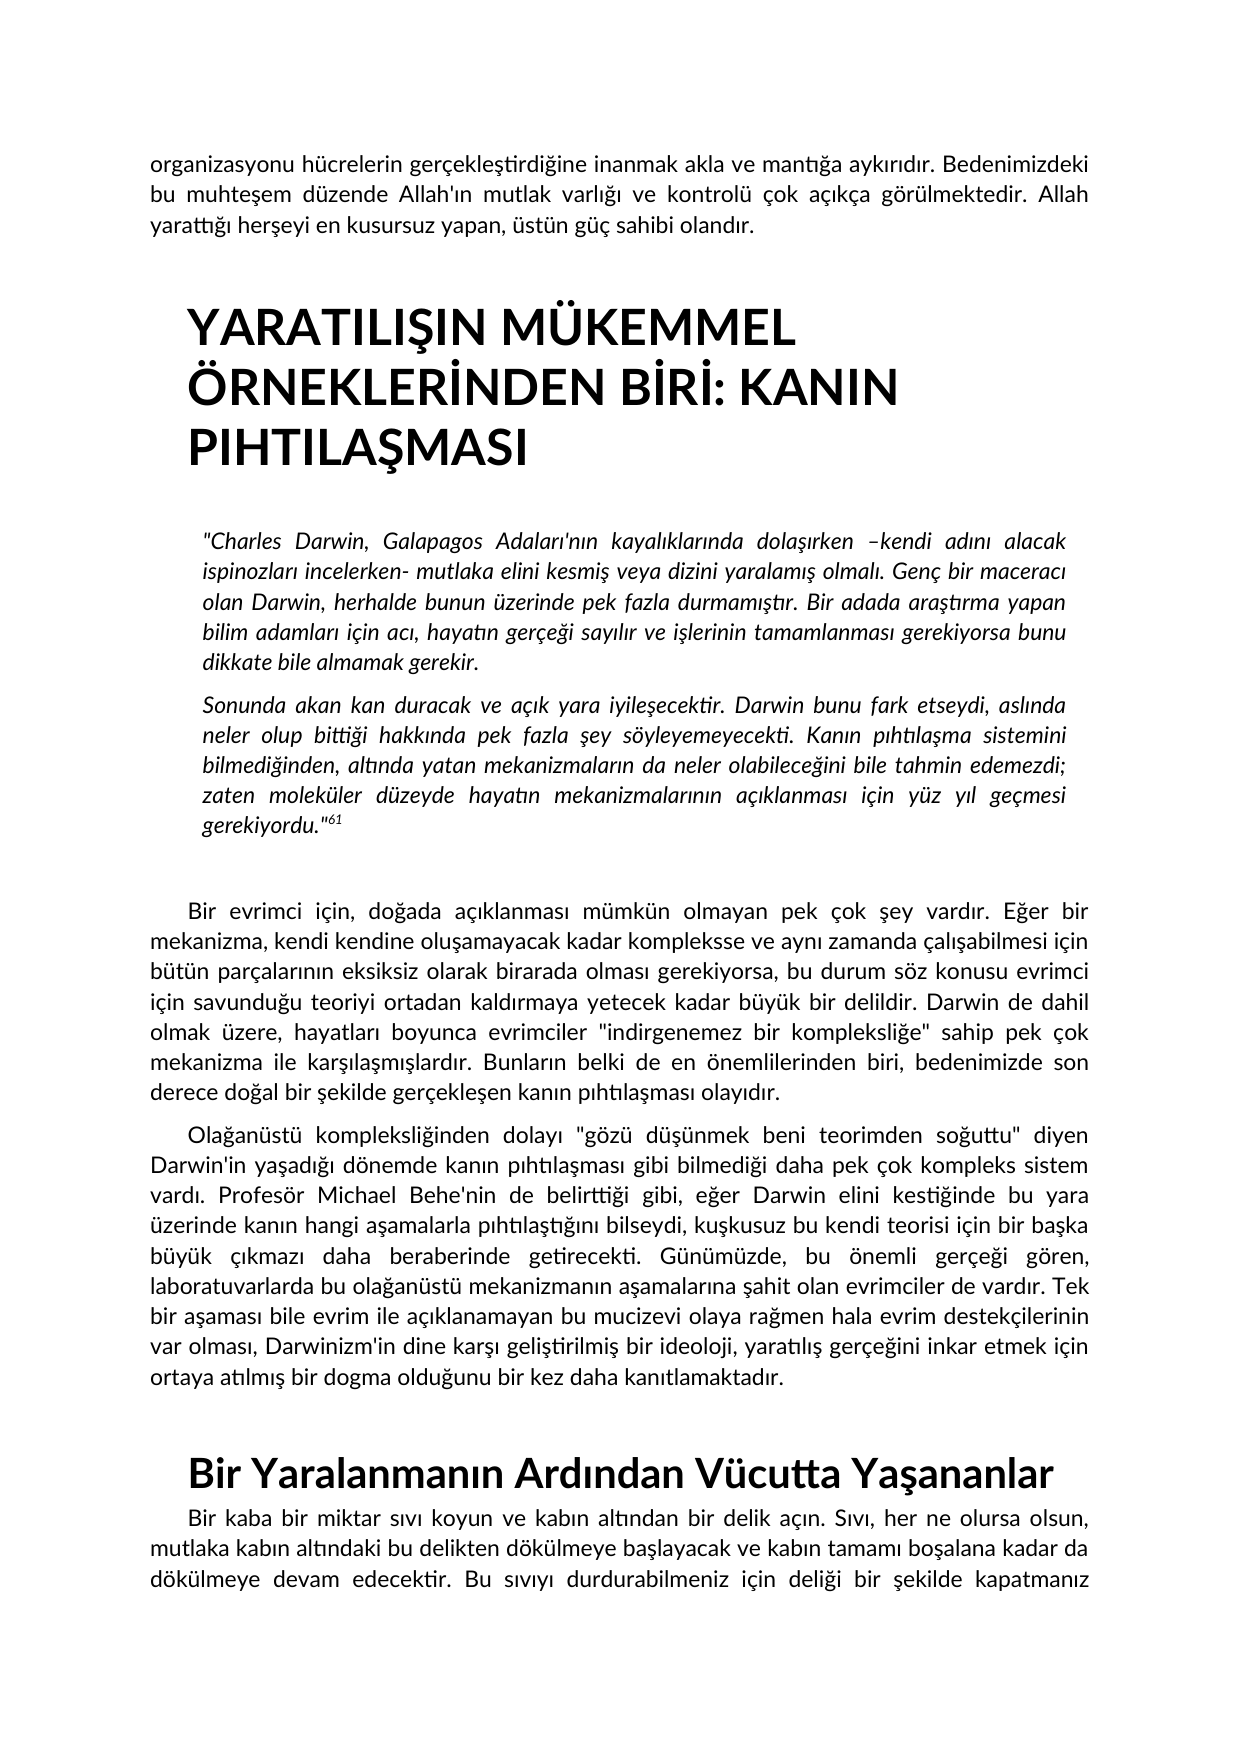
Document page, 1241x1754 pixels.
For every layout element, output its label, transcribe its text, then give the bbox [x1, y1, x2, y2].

text Olağanüstü kompleksliğinden dolayı "gözü düşünmek beni teorimden soğuttu" diyen Darwin'in yaşadığı dönemde kanın pıhtılaşması gibi bilmediği daha pek çok kompleks sistem vardı. Profesör Michael Behe'nin de belirttiği gibi, eğer Darwin elini kestiğinde bu yara üzerinde kanın hangi aşamalarla pıhtılaştığını bilseydi, kuşkusuz bu kendi teorisi için bir başka büyük çıkmazı daha beraberinde getirecekti. Günümüzde, bu önemli gerçeği gören, laboratuvarlarda bu olağanüstü mekanizmanın aşamalarına şahit olan evrimciler de vardır. Tek bir aşaması bile evrim ile açıklanamayan bu mucizevi olaya rağmen hala evrim destekçilerinin var olması, Darwinizm'in dine karşı geliştirilmiş bir ideoloji, yaratılış gerçeğini inkar etmek için ortaya atılmış bir dogma olduğunu bir kez daha kanıtlamaktadır. [150, 1121, 1090, 1390]
subtitle Bir Yaralanmanın Ardından Vücutta Yaşananlar [187, 1448, 1090, 1498]
text Sonunda akan kan duracak ve açık yara iyileşecektir. Darwin bunu fark etseydi, aslında neler olup bittiği hakkında pek fazla şey söyleyemeyecekti. Kanın pıhtılaşma sistemini bilmediğinden, altında yatan mekanizmaların da neler olabileceğini bile tahmin edemezdi; zaten moleküler düzeyde hayatın mekanizmalarının açıklanması için yüz yıl geçmesi gerekiyordu."61 [202, 690, 1068, 839]
text Bir evrimci için, doğada açıklanması mümkün olmayan pek çok şey vardır. Eğer bir mekanizma, kendi kendine oluşamayacak kadar kompleksse ve aynı zamanda çalışabilmesi için bütün parçalarının eksiksiz olarak birarada olması gerekiyorsa, bu durum söz konusu evrimci için savunduğu teoriyi ortadan kaldırmaya yetecek kadar büyük bir delildir. Darwin de dahil olmak üzere, hayatları boyunca evrimciler "indirgenemez bir kompleksliğe" sahip pek çok mekanizma ile karşılaşmışlardır. Bunların belki de en önemlilerinden biri, bedenimizde son derece doğal bir şekilde gerçekleşen kanın pıhtılaşması olayıdır. [150, 897, 1090, 1105]
subtitle YARATILIŞIN MÜKEMMEL ÖRNEKLERİNDEN BİRİ: KANIN PIHTILAŞMASI [187, 296, 1090, 476]
text organizasyonu hücrelerin gerçekleştirdiğine inanmak akla ve mantığa aykırıdır. Bedenimizdeki bu muhteşem düzende Allah'ın mutlak varlığı ve kontrolü çok açıkça görülmektedir. Allah yarattığı herşeyi en kusursuz yapan, üstün güç sahibi olandır. [150, 150, 1090, 238]
text Bir kaba bir miktar sıvı koyun ve kabın altından bir delik açın. Sıvı, her ne olursa olsun, mutlaka kabın altındaki bu delikten dökülmeye başlayacak ve kabın tamamı boşalana kadar da dökülmeye devam edecektir. Bu sıvıyı durdurabilmeniz için deliği bir şekilde kapatmanız [150, 1504, 1090, 1592]
text "Charles Darwin, Galapagos Adaları'nın kayalıklarında dolaşırken –kendi adını alacak ispinozları incelerken- mutlaka elini kesmiş veya dizini yaralamış olmalı. Genç bir maceracı olan Darwin, herhalde bunun üzerinde pek fazla durmamıştır. Bir adada araştırma yapan bilim adamları için acı, hayatın gerçeği sayılır ve işlerinin tamamlanması gerekiyorsa bunu dikkate bile almamak gerekir. [202, 527, 1068, 675]
